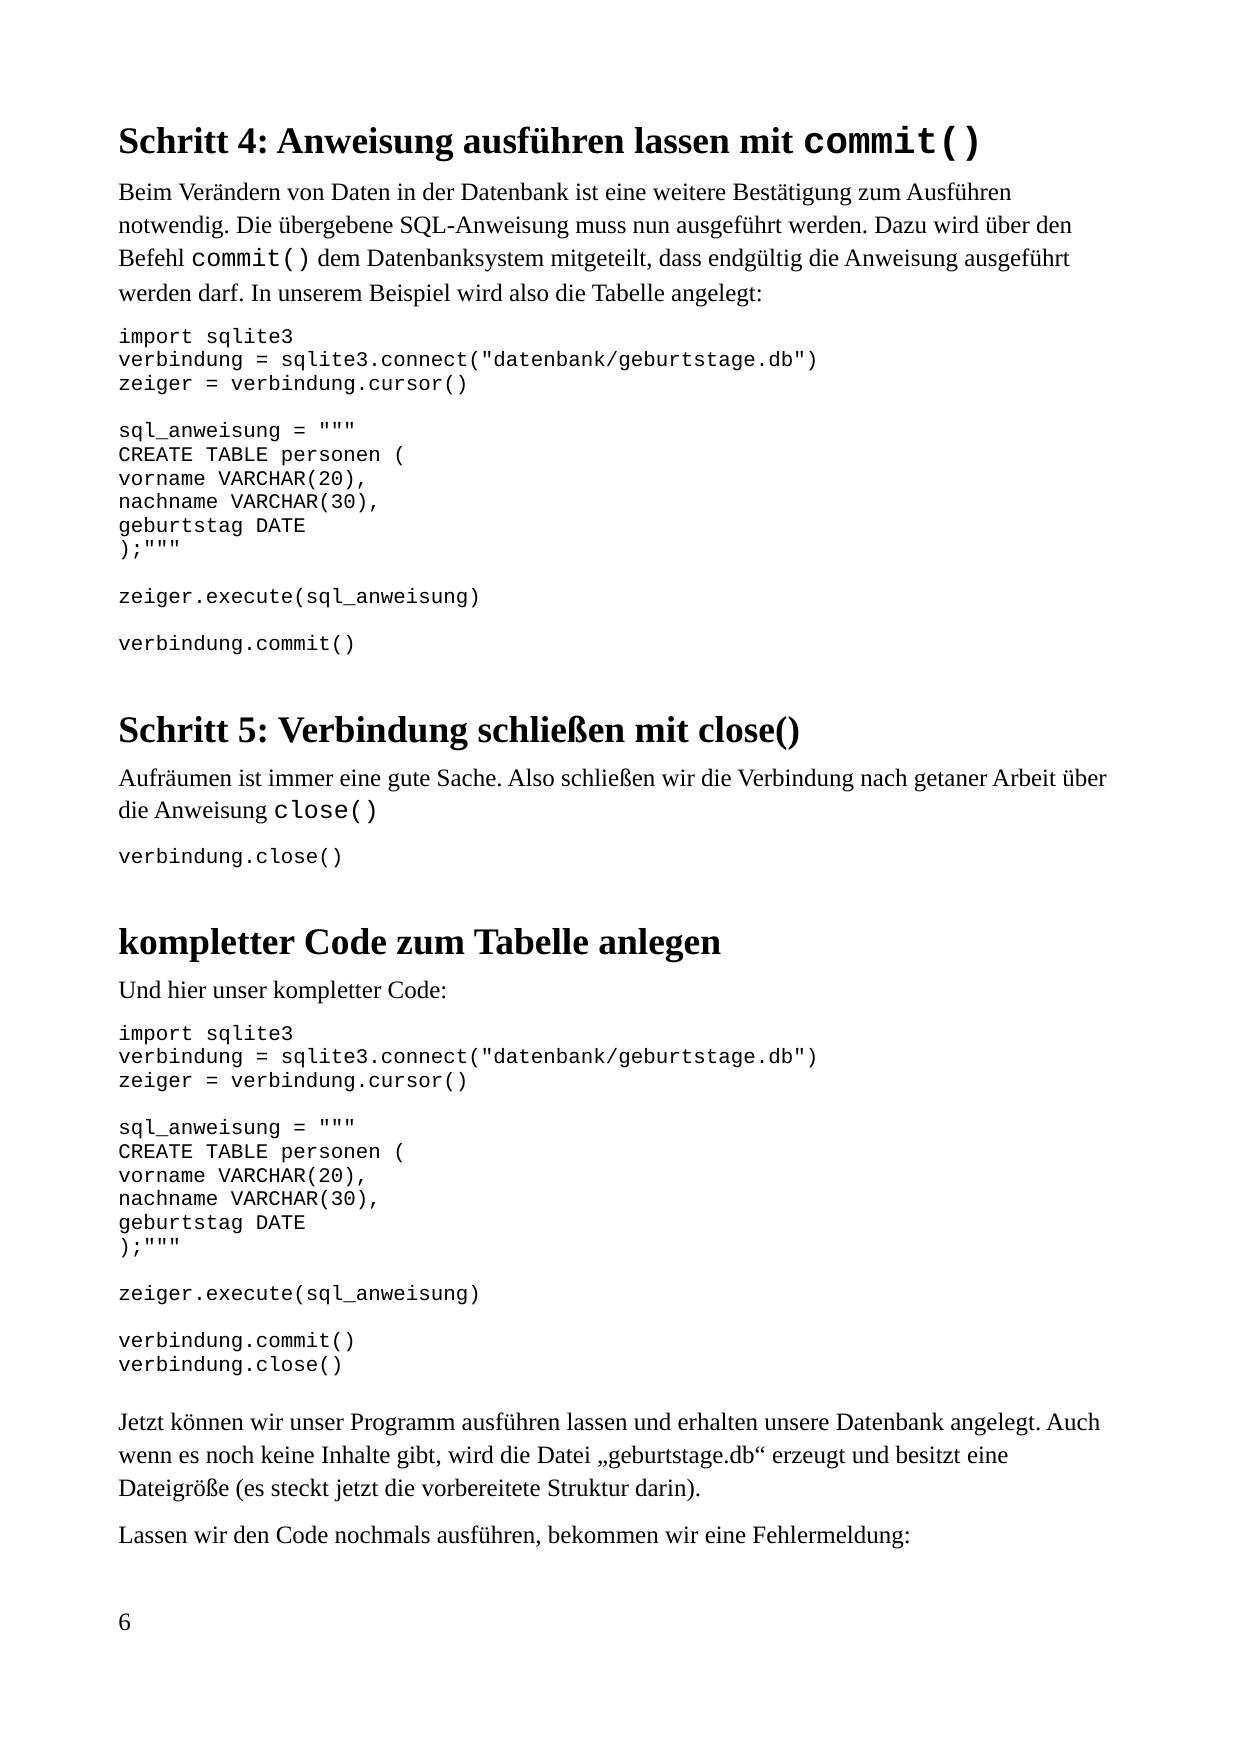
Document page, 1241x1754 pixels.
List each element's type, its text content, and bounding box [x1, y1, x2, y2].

text geburtstag DATE [118, 1212, 1122, 1236]
text verbindung = sqlite3.connect("datenbank/geburtstage.db") [118, 349, 1122, 373]
subtitle kompletter Code zum Tabelle anlegen [118, 919, 1122, 963]
text CREATE TABLE personen ( [118, 1141, 1122, 1165]
text zeiger.execute(sql_anweisung) [118, 586, 1122, 609]
text nachname VARCHAR(30), [118, 491, 1122, 515]
text Jetzt können wir unser Programm ausführen lassen und erhalten unsere Datenbank angelegt. Auch wenn es noch keine Inhalte gibt, wird die Datei „geburtstage.db“ erzeugt und besitzt eine Dateigröße (es steckt jetzt die vorbereitete Struktur darin). [118, 1407, 1122, 1502]
text Beim Verändern von Daten in der Datenbank ist eine weitere Bestätigung zum Ausführen notwendig. Die übergebene SQL-Anweisung muss nun ausgeführt werden. Dazu wird über den Befehl commit() dem Datenbanksystem mitgeteilt, dass endgültig die Anweisung ausgeführt werden darf. In unserem Beispiel wird also die Tabelle angelegt: [118, 177, 1122, 307]
text );""" [118, 538, 1122, 562]
text sql_anweisung = """ [118, 420, 1122, 444]
subtitle Schritt 4: Anweisung ausführen lassen mit commit() [118, 118, 1122, 164]
text zeiger = verbindung.cursor() [118, 1070, 1122, 1094]
text vorname VARCHAR(20), [118, 467, 1122, 491]
text sql_anweisung = """ [118, 1117, 1122, 1141]
text verbindung = sqlite3.connect("datenbank/geburtstage.db") [118, 1046, 1122, 1070]
text nachname VARCHAR(30), [118, 1188, 1122, 1212]
text zeiger.execute(sql_anweisung) [118, 1283, 1122, 1307]
text verbindung.close() [118, 1354, 1122, 1377]
text import sqlite3 [118, 326, 1122, 349]
text Lassen wir den Code nochmals ausführen, bekommen wir eine Fehlermeldung: [118, 1521, 1122, 1549]
text vorname VARCHAR(20), [118, 1165, 1122, 1188]
subtitle Schritt 5: Verbindung schließen mit close() [118, 707, 1122, 750]
text geburtstag DATE [118, 515, 1122, 538]
text import sqlite3 [118, 1023, 1122, 1046]
text verbindung.commit() [118, 1330, 1122, 1354]
text CREATE TABLE personen ( [118, 444, 1122, 467]
text Und hier unser kompletter Code: [118, 975, 1122, 1004]
text verbindung.close() [118, 846, 1122, 869]
text Aufräumen ist immer eine gute Sache. Also schließen wir die Verbindung nach getaner Arbeit über die Anweisung close() [118, 763, 1122, 826]
text zeiger = verbindung.cursor() [118, 373, 1122, 397]
text );""" [118, 1236, 1122, 1259]
text verbindung.commit() [118, 633, 1122, 657]
